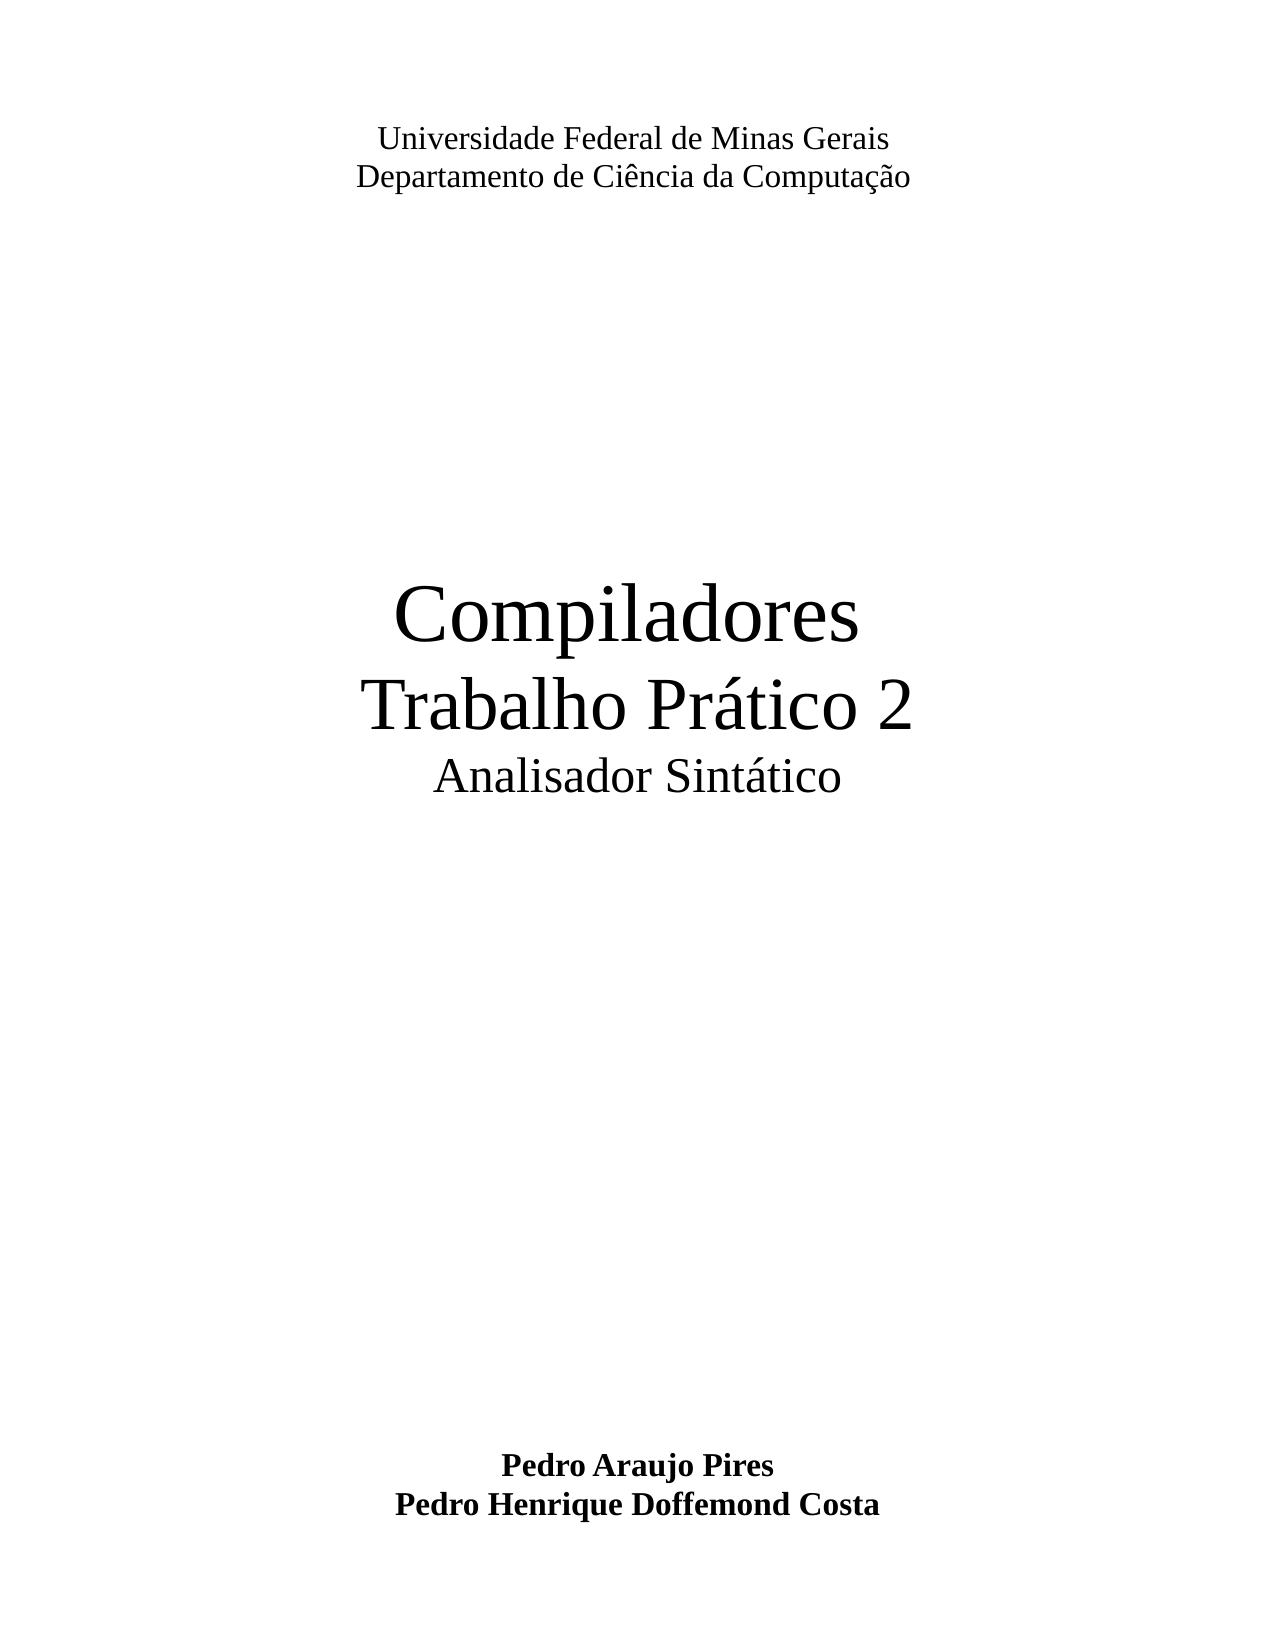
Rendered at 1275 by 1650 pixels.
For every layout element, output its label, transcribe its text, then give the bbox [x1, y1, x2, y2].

text Departamento de Ciência da Computação [118, 156, 1157, 195]
text Pedro Henrique Doffemond Costa [118, 1484, 1157, 1522]
text Pedro Araujo Pires [118, 1445, 1157, 1484]
text Trabalho Prático 2 [118, 659, 1157, 746]
text Compiladores [118, 564, 1157, 659]
text Analisador Sintático [118, 746, 1157, 803]
text Universidade Federal de Minas Gerais [118, 118, 1157, 156]
